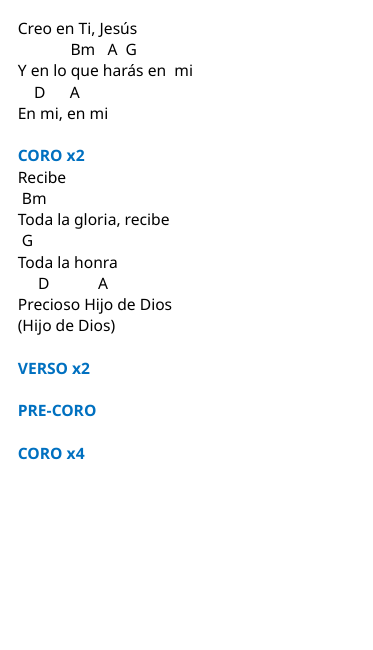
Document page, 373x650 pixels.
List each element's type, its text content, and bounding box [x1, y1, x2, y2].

text Creo en Ti, Jesús [18, 18, 354, 39]
text Bm A G [18, 39, 354, 60]
text PRE-CORO [18, 400, 354, 421]
text Bm [18, 188, 354, 209]
text G [18, 230, 354, 251]
text D A [18, 273, 354, 294]
text Y en lo que harás en mi [18, 60, 354, 81]
text Toda la gloria, recibe [18, 209, 354, 230]
text Precioso Hijo de Dios [18, 294, 354, 315]
text Recibe [18, 166, 354, 188]
text CORO x4 [18, 443, 354, 464]
text En mi, en mi [18, 103, 354, 124]
text CORO x2 [18, 145, 354, 166]
text Toda la honra [18, 251, 354, 273]
text D A [18, 81, 354, 103]
text VERSO x2 [18, 358, 354, 379]
text (Hijo de Dios) [18, 315, 354, 336]
